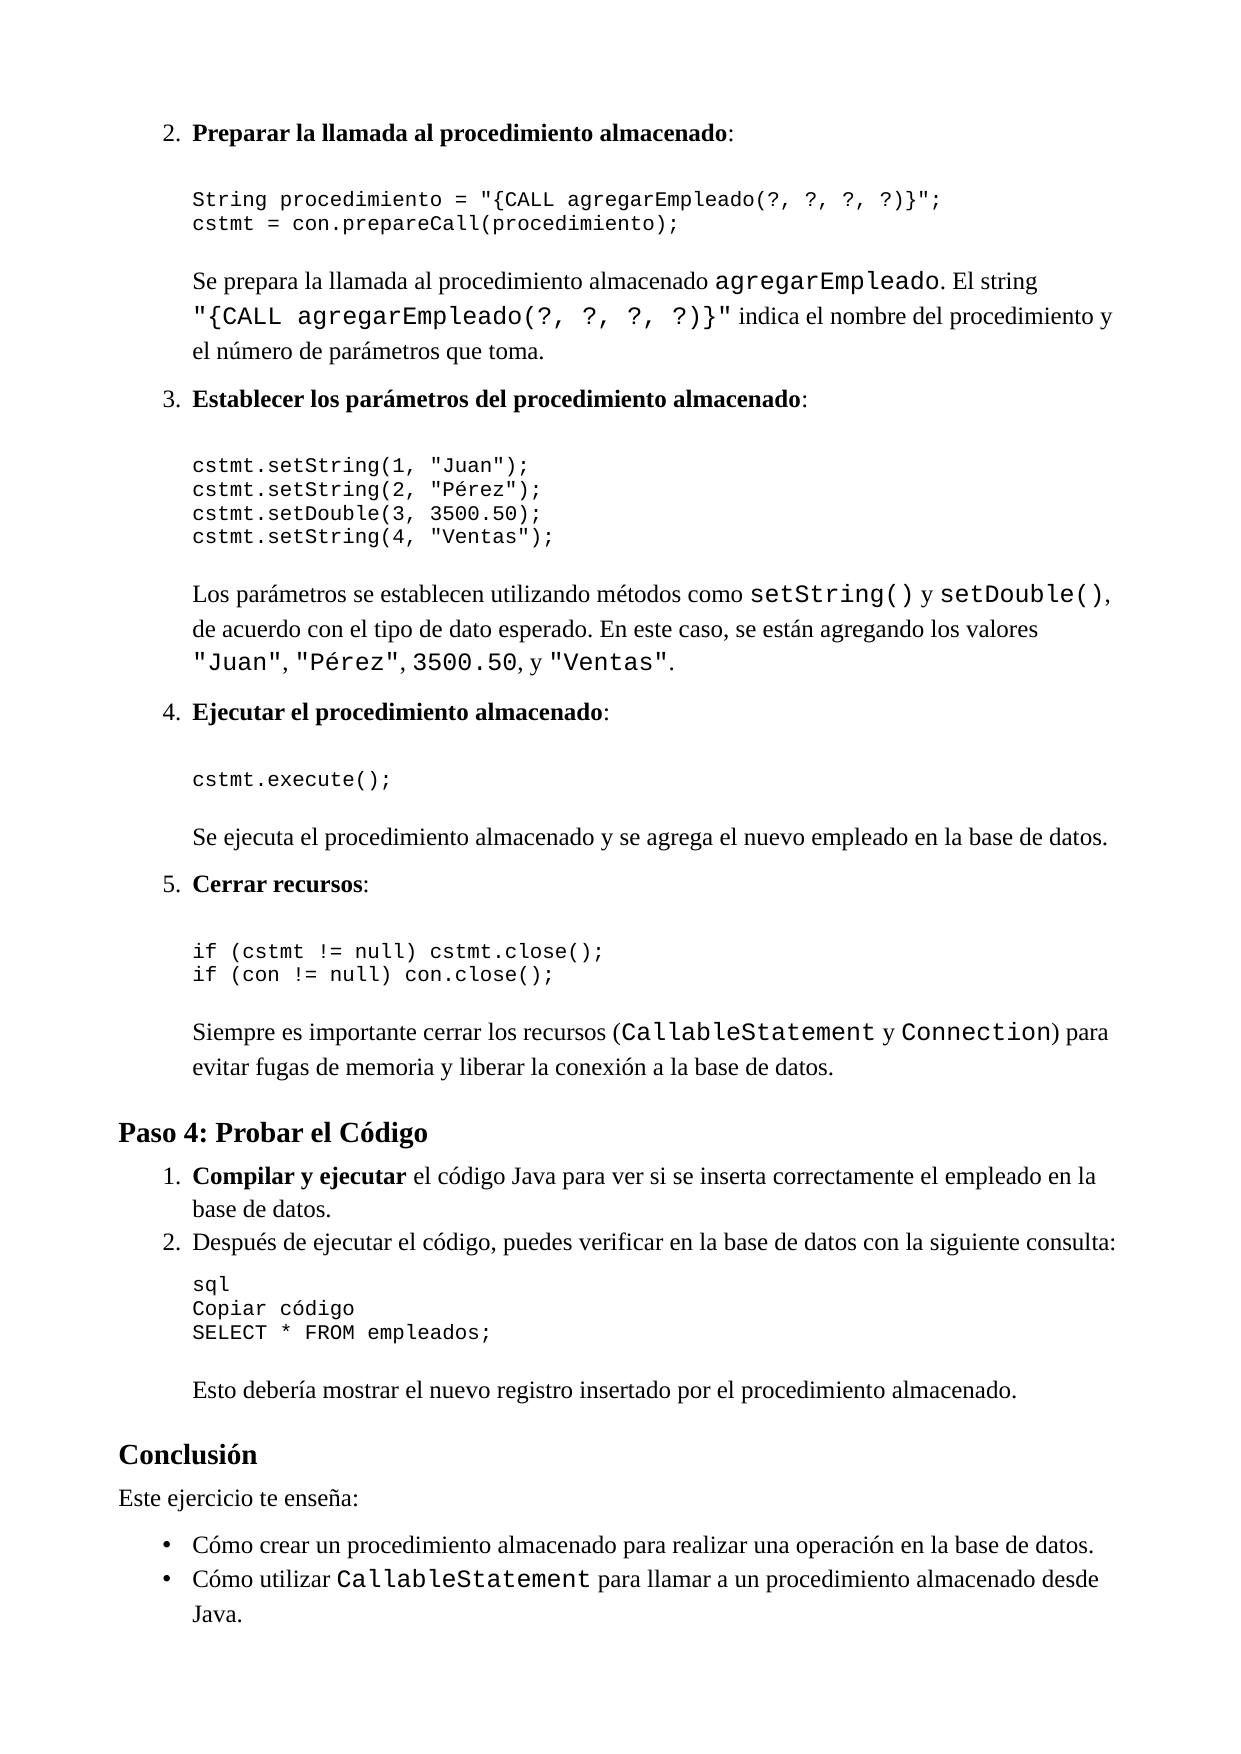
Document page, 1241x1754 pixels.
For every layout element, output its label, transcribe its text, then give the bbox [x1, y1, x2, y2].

list cstmt.setString(4, "Ventas"); [162, 526, 1122, 550]
list Se ejecuta el procedimiento almacenado y se agrega el nuevo empleado en la base de datos. [162, 822, 1122, 851]
list if (con != null) con.close(); [162, 964, 1122, 988]
list cstmt.execute(); [162, 769, 1122, 792]
list Se prepara la llamada al procedimiento almacenado agregarEmpleado. El string "{CALL agregarEmpleado(?, ?, ?, ?)}" indica el nombre del procedimiento y el número de parámetros que toma. [162, 266, 1122, 365]
subtitle Paso 4: Probar el Código [118, 1115, 1122, 1148]
list Cómo utilizar CallableStatement para llamar a un procedimiento almacenado desde Java. [162, 1564, 1122, 1627]
list Copiar código [162, 1298, 1122, 1322]
list SELECT * FROM empleados; [162, 1322, 1122, 1345]
list Preparar la llamada al procedimiento almacenado: [162, 118, 1122, 147]
list Después de ejecutar el código, puedes verificar en la base de datos con la siguiente consulta: [162, 1227, 1122, 1256]
list Establecer los parámetros del procedimiento almacenado: [162, 384, 1122, 413]
list cstmt.setDouble(3, 3500.50); [162, 502, 1122, 526]
text Este ejercicio te enseña: [118, 1483, 1122, 1512]
subtitle Conclusión [118, 1437, 1122, 1471]
list cstmt = con.prepareCall(procedimiento); [162, 213, 1122, 237]
list Cómo crear un procedimiento almacenado para realizar una operación en la base de datos. [162, 1531, 1122, 1559]
list String procedimiento = "{CALL agregarEmpleado(?, ?, ?, ?)}"; [162, 189, 1122, 213]
list if (cstmt != null) cstmt.close(); [162, 941, 1122, 964]
list Ejecutar el procedimiento almacenado: [162, 697, 1122, 726]
list Compilar y ejecutar el código Java para ver si se inserta correctamente el empleado en la base de datos. [162, 1161, 1122, 1222]
list Cerrar recursos: [162, 869, 1122, 898]
list Los parámetros se establecen utilizando métodos como setString() y setDouble(), de acuerdo con el tipo de dato esperado. En este caso, se están agregando los valores "Juan", "Pérez", 3500.50, y "Ventas". [162, 579, 1122, 678]
list Esto debería mostrar el nuevo registro insertado por el procedimiento almacenado. [162, 1375, 1122, 1403]
list Siempre es importante cerrar los recursos (CallableStatement y Connection) para evitar fugas de memoria y liberar la conexión a la base de datos. [162, 1017, 1122, 1081]
list cstmt.setString(1, "Juan"); [162, 455, 1122, 479]
list cstmt.setString(2, "Pérez"); [162, 479, 1122, 502]
list sql [162, 1274, 1122, 1298]
